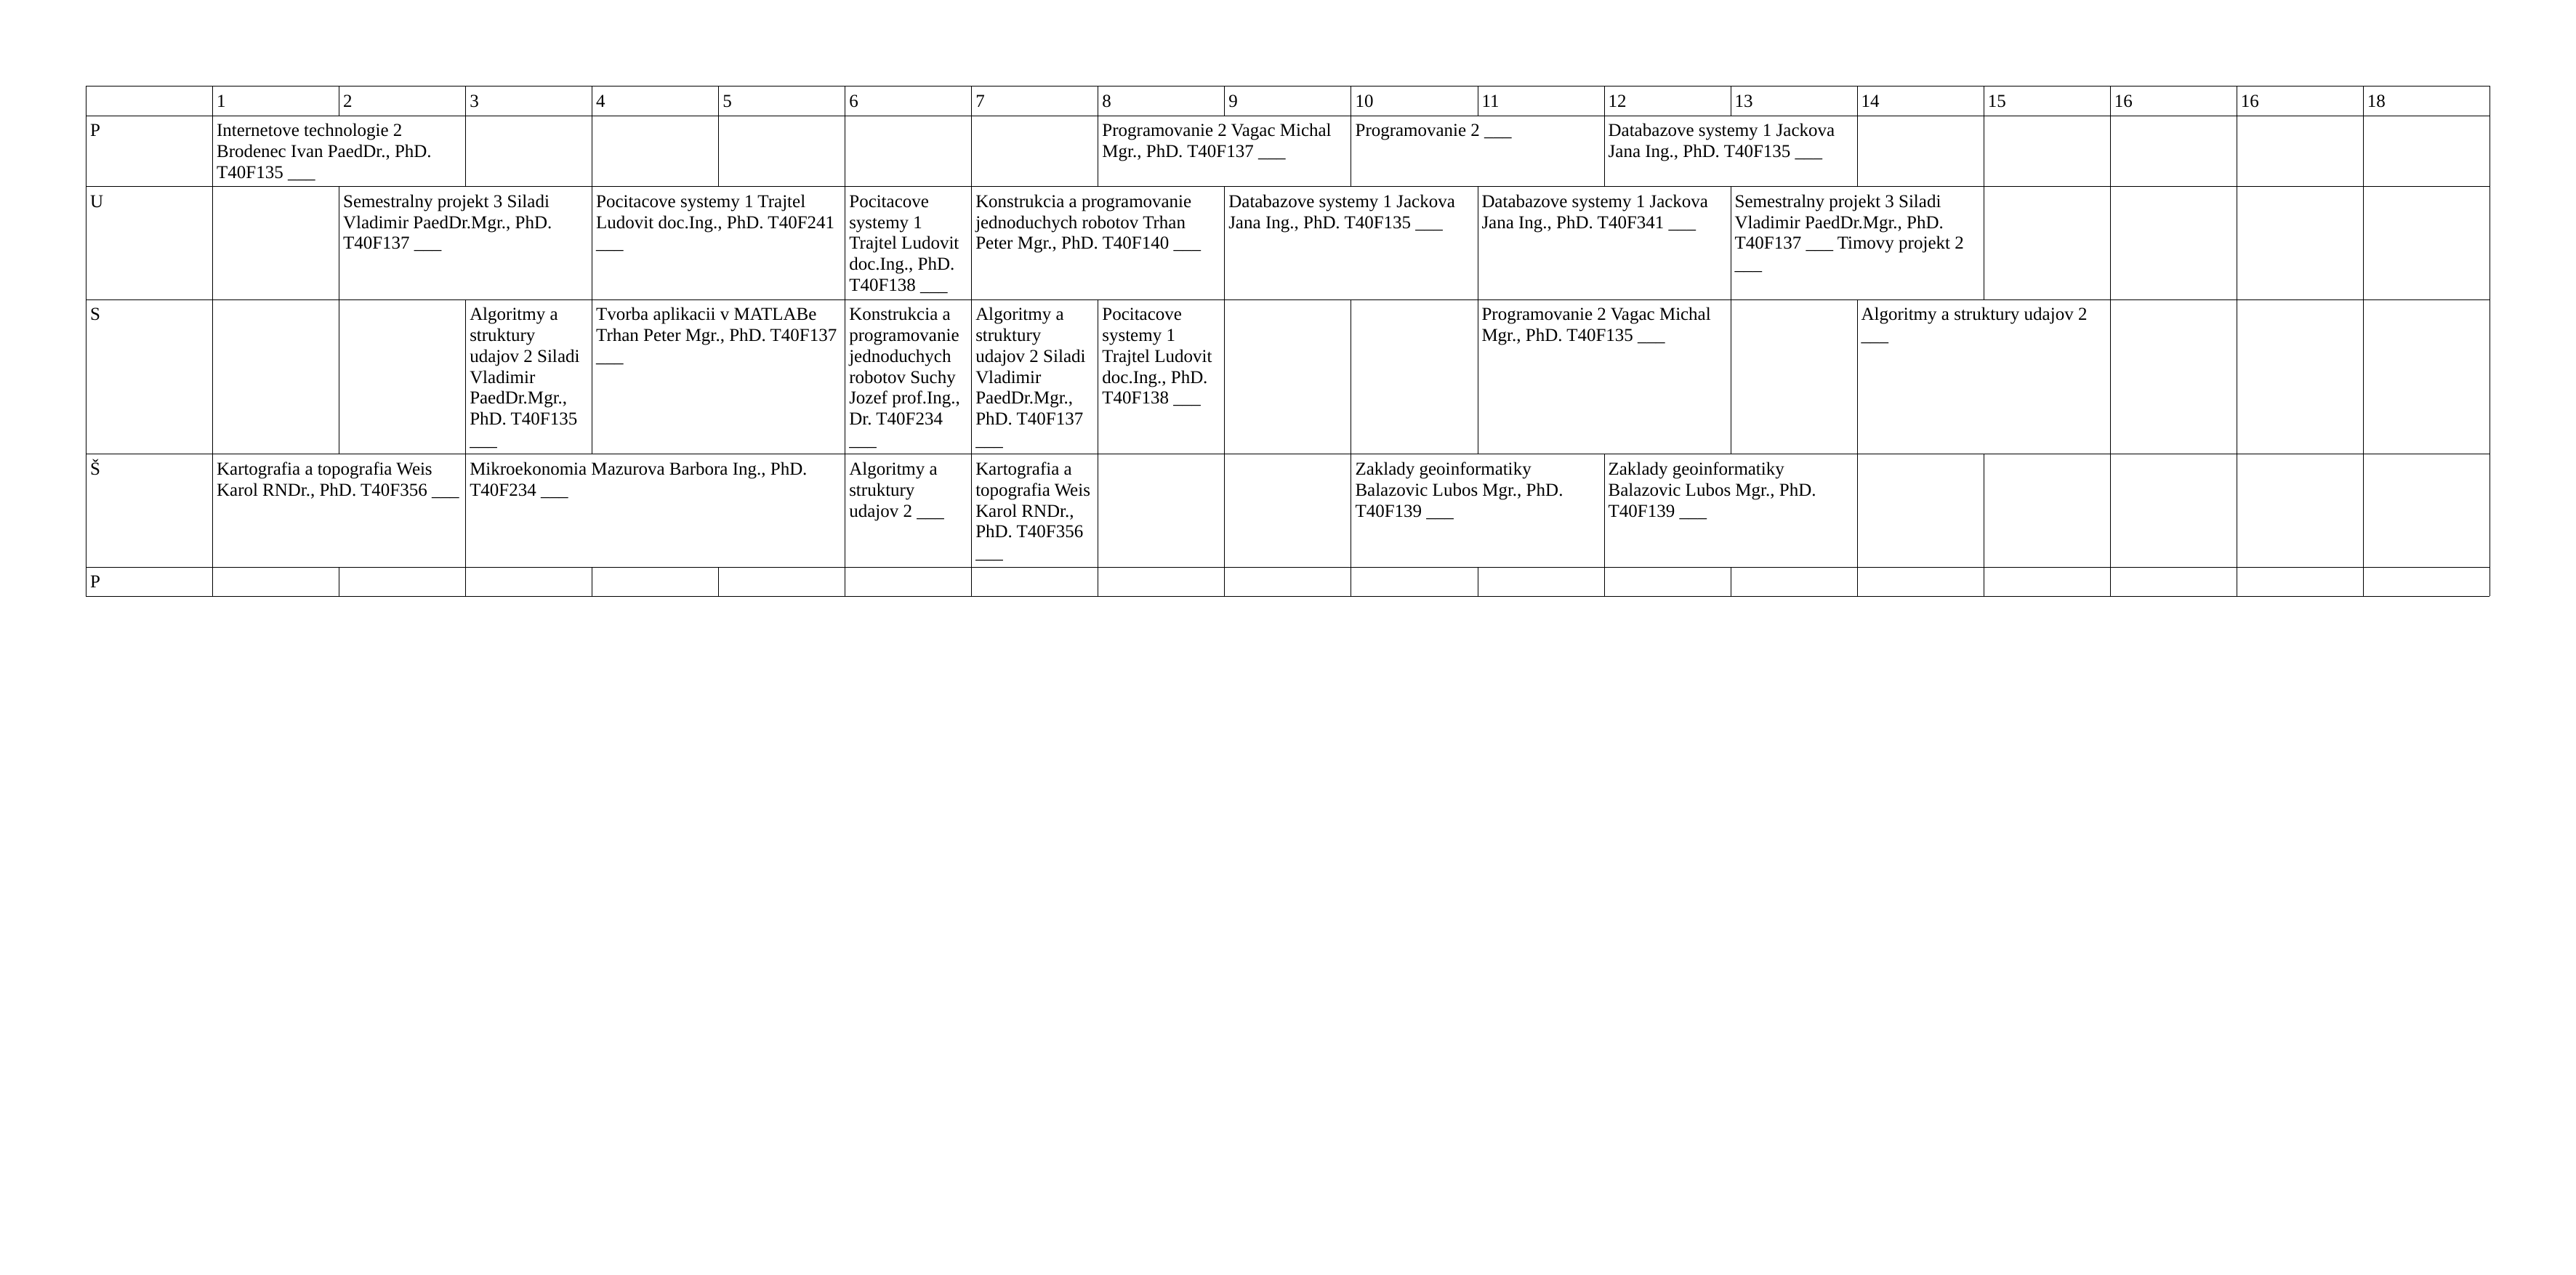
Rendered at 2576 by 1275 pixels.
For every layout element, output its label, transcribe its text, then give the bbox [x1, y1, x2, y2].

table_cell Internetove technologie 2 Brodenec Ivan PaedDr., PhD. T40F135 ___ [213, 116, 465, 186]
table_cell [1984, 187, 2110, 299]
table_cell Pocitacove systemy 1 Trajtel Ludovit doc.Ing., PhD. T40F138 ___ [845, 187, 971, 299]
table_cell [1225, 454, 1351, 567]
table_header 8 [1098, 87, 1224, 115]
table_cell [845, 116, 971, 186]
table_cell Semestralny projekt 3 Siladi Vladimir PaedDr.Mgr., PhD. T40F137 ___ [339, 187, 592, 299]
table_cell [1731, 568, 1857, 596]
table_cell [592, 568, 718, 596]
table_cell Š [86, 454, 212, 567]
table_cell [2111, 568, 2237, 596]
table_cell Mikroekonomia Mazurova Barbora Ing., PhD. T40F234 ___ [466, 454, 845, 567]
table_cell Databazove systemy 1 Jackova Jana Ing., PhD. T40F135 ___ [1605, 116, 1857, 186]
table_cell P [86, 568, 212, 596]
table_cell [1858, 454, 1984, 567]
table_cell [1098, 568, 1224, 596]
table_header 10 [1351, 87, 1478, 115]
table_cell [213, 300, 339, 454]
table_cell [1098, 454, 1224, 567]
table_cell [1984, 116, 2110, 186]
table_cell Databazove systemy 1 Jackova Jana Ing., PhD. T40F135 ___ [1225, 187, 1478, 299]
table_cell [2364, 568, 2490, 596]
table_cell [1984, 454, 2110, 567]
table_cell [339, 300, 465, 454]
table_header 11 [1478, 87, 1604, 115]
table_header 5 [719, 87, 845, 115]
table_cell Tvorba aplikacii v MATLABe Trhan Peter Mgr., PhD. T40F137 ___ [592, 300, 845, 454]
table_cell Algoritmy a struktury udajov 2 ___ [1858, 300, 2110, 454]
table_cell S [86, 300, 212, 454]
table_cell Programovanie 2 ___ [1351, 116, 1604, 186]
table_cell [1478, 568, 1604, 596]
table_cell [213, 568, 339, 596]
table_cell [1731, 300, 1857, 454]
table_cell Semestralny projekt 3 Siladi Vladimir PaedDr.Mgr., PhD. T40F137 ___ Timovy projekt 2 ___ [1731, 187, 1984, 299]
table_cell Programovanie 2 Vagac Michal Mgr., PhD. T40F137 ___ [1098, 116, 1351, 186]
table_cell [1351, 300, 1478, 454]
table_cell [1225, 568, 1351, 596]
table_cell [2237, 300, 2363, 454]
table_cell [1351, 568, 1478, 596]
table_cell Konstrukcia a programovanie jednoduchych robotov Suchy Jozef prof.Ing., Dr. T40F234 ___ [845, 300, 971, 454]
table_cell [845, 568, 971, 596]
table_header 2 [339, 87, 465, 115]
table_cell [1984, 568, 2110, 596]
table_cell Algoritmy a struktury udajov 2 Siladi Vladimir PaedDr.Mgr., PhD. T40F135 ___ [466, 300, 592, 454]
table_cell [1605, 568, 1731, 596]
table_cell U [86, 187, 212, 299]
table_cell [719, 116, 845, 186]
table_cell [2364, 116, 2490, 186]
table_header 16 [2237, 87, 2363, 115]
table_cell [339, 568, 465, 596]
table_header 3 [466, 87, 592, 115]
table_cell Konstrukcia a programovanie jednoduchych robotov Trhan Peter Mgr., PhD. T40F140 ___ [972, 187, 1224, 299]
table_cell [2111, 187, 2237, 299]
table_cell [2364, 187, 2490, 299]
table_header 4 [592, 87, 718, 115]
table_header 16 [2111, 87, 2237, 115]
table_cell [719, 568, 845, 596]
table_cell Programovanie 2 Vagac Michal Mgr., PhD. T40F135 ___ [1478, 300, 1731, 454]
table_cell [592, 116, 718, 186]
table_cell Pocitacove systemy 1 Trajtel Ludovit doc.Ing., PhD. T40F241 ___ [592, 187, 845, 299]
table_cell Databazove systemy 1 Jackova Jana Ing., PhD. T40F341 ___ [1478, 187, 1731, 299]
table_cell Algoritmy a struktury udajov 2 Siladi Vladimir PaedDr.Mgr., PhD. T40F137 ___ [972, 300, 1098, 454]
table_header 15 [1984, 87, 2110, 115]
table_cell [2111, 300, 2237, 454]
table_header 18 [2364, 87, 2490, 115]
table_cell [466, 568, 592, 596]
table_header 12 [1605, 87, 1731, 115]
table_cell Algoritmy a struktury udajov 2 ___ [845, 454, 971, 567]
table_cell [2237, 454, 2363, 567]
table_cell [1225, 300, 1351, 454]
table_cell Zaklady geoinformatiky Balazovic Lubos Mgr., PhD. T40F139 ___ [1351, 454, 1604, 567]
table_header 6 [845, 87, 971, 115]
table_cell Pocitacove systemy 1 Trajtel Ludovit doc.Ing., PhD. T40F138 ___ [1098, 300, 1224, 454]
table_header 14 [1858, 87, 1984, 115]
table_cell [2111, 454, 2237, 567]
table_cell Kartografia a topografia Weis Karol RNDr., PhD. T40F356 ___ [972, 454, 1098, 567]
table_cell [2111, 116, 2237, 186]
table_cell [972, 116, 1098, 186]
table_header [86, 87, 212, 115]
table_cell [2364, 300, 2490, 454]
table_header 7 [972, 87, 1098, 115]
table_cell Kartografia a topografia Weis Karol RNDr., PhD. T40F356 ___ [213, 454, 465, 567]
table_cell [2237, 116, 2363, 186]
table_header 13 [1731, 87, 1857, 115]
table_cell Zaklady geoinformatiky Balazovic Lubos Mgr., PhD. T40F139 ___ [1605, 454, 1857, 567]
table_cell [972, 568, 1098, 596]
table_cell [213, 187, 339, 299]
table_cell [2364, 454, 2490, 567]
table_header 1 [213, 87, 339, 115]
table_cell [466, 116, 592, 186]
table_cell [2237, 187, 2363, 299]
table_cell [1858, 568, 1984, 596]
table_header 9 [1225, 87, 1351, 115]
table_cell [2237, 568, 2363, 596]
table_cell [1858, 116, 1984, 186]
table_cell P [86, 116, 212, 186]
